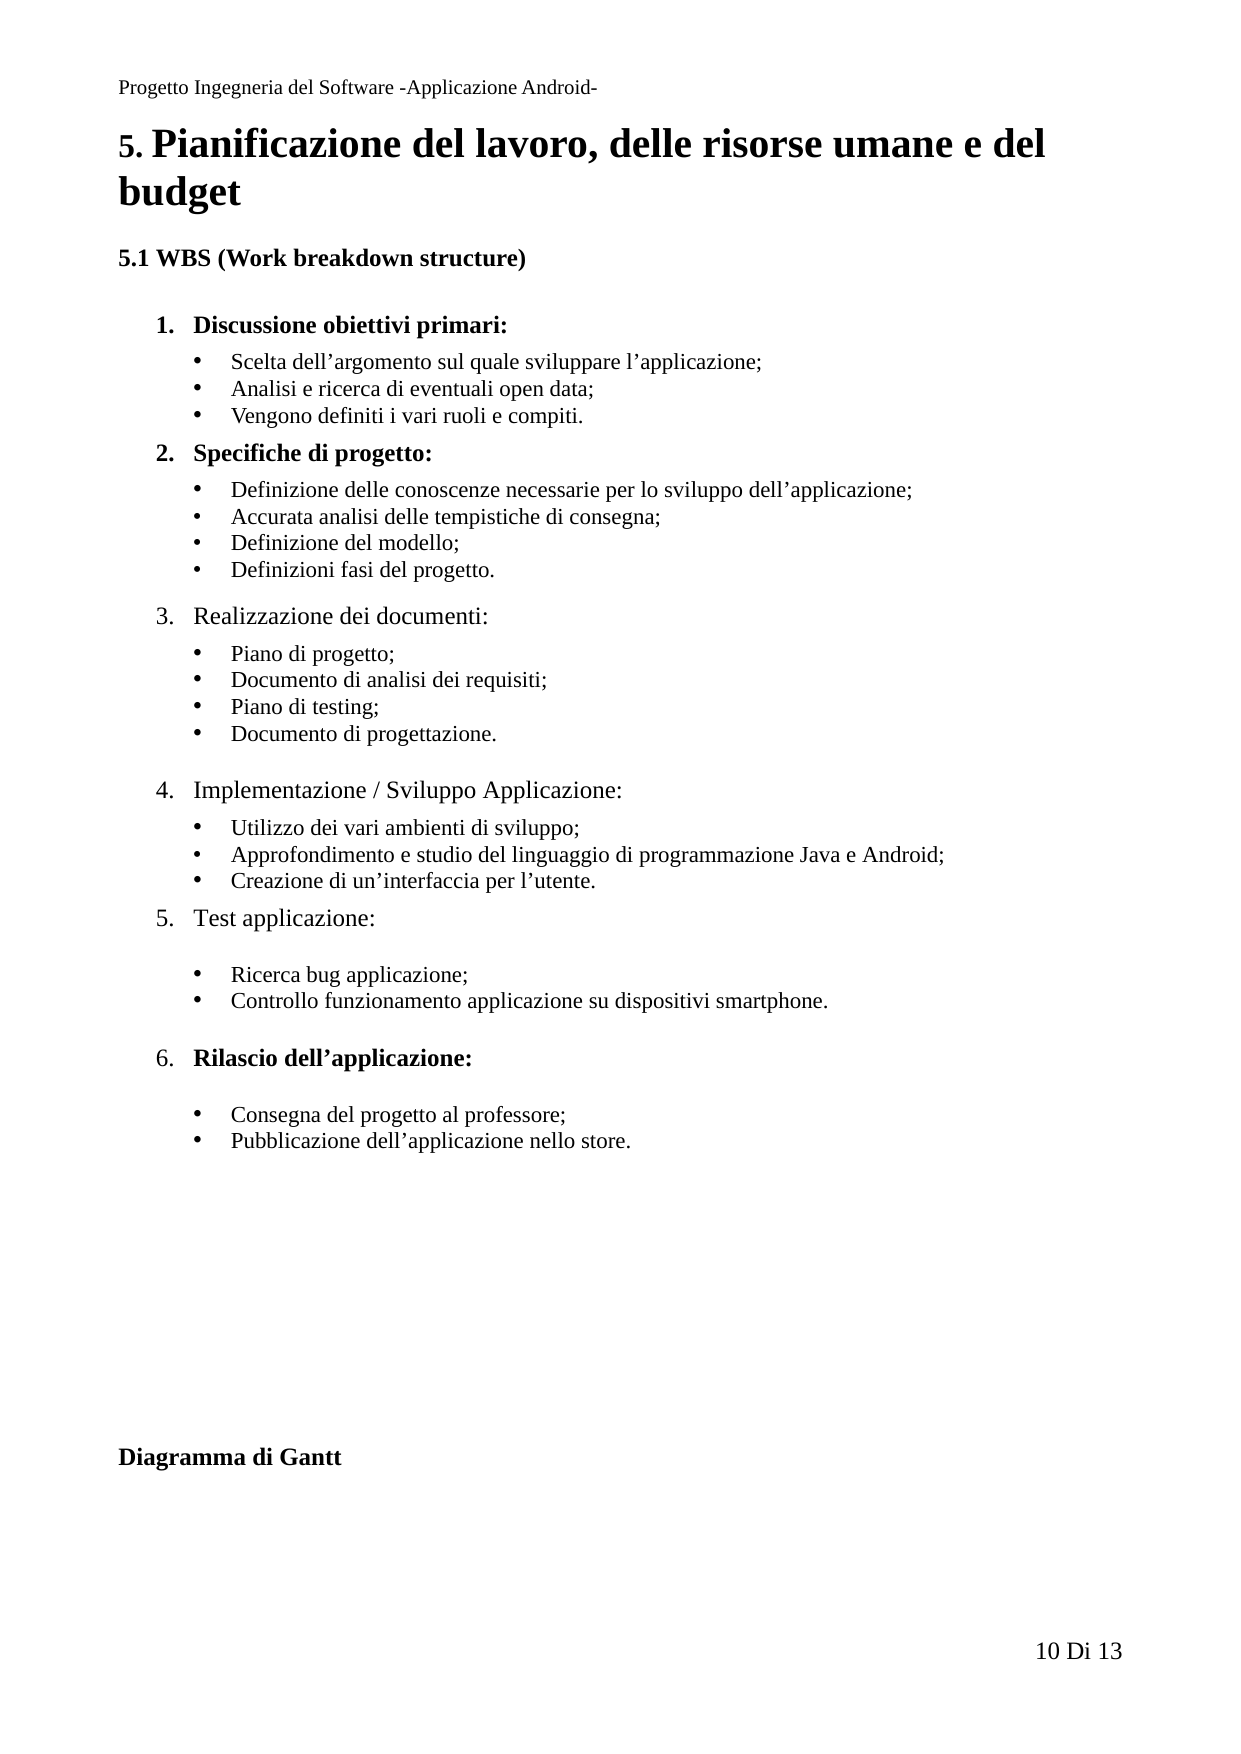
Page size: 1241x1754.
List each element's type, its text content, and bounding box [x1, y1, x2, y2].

list Realizzazione dei documenti: [156, 601, 1122, 630]
list Vengono definiti i vari ruoli e compiti. [193, 402, 1122, 428]
list Definizione del modello; [193, 529, 1122, 556]
list Consegna del progetto al professore; [193, 1101, 1122, 1127]
list Implementazione / Sviluppo Applicazione: [156, 776, 1122, 804]
list Accurata analisi delle tempistiche di consegna; [193, 503, 1122, 529]
list WBS (Work breakdown structure) [118, 243, 1122, 271]
list Documento di progettazione. [193, 720, 1122, 747]
list Definizione delle conoscenze necessarie per lo sviluppo dell’applicazione; [193, 476, 1122, 503]
list Approfondimento e studio del linguaggio di programmazione Java e Android; [193, 841, 1122, 867]
list Piano di testing; [193, 693, 1122, 720]
list Pubblicazione dell’applicazione nello store. [193, 1127, 1122, 1154]
list Specifiche di progetto: [156, 438, 1122, 467]
list Discussione obiettivi primari: [156, 310, 1122, 338]
list Piano di progetto; [193, 640, 1122, 666]
list Analisi e ricerca di eventuali open data; [193, 375, 1122, 402]
list Test applicazione: [156, 903, 1122, 932]
list Definizioni fasi del progetto. [193, 556, 1122, 582]
subtitle Diagramma di Gantt [118, 1442, 1122, 1470]
list Rilascio dell’applicazione: [156, 1043, 1122, 1072]
list Controllo funzionamento applicazione su dispositivi smartphone. [193, 988, 1122, 1014]
list Creazione di un’interfaccia per l’utente. [193, 867, 1122, 894]
subtitle 5. Pianificazione del lavoro, delle risorse umane e del budget [118, 118, 1122, 214]
list Documento di analisi dei requisiti; [193, 666, 1122, 693]
list Ricerca bug applicazione; [193, 961, 1122, 988]
list Utilizzo dei vari ambienti di sviluppo; [193, 814, 1122, 841]
list Scelta dell’argomento sul quale sviluppare l’applicazione; [193, 348, 1122, 375]
